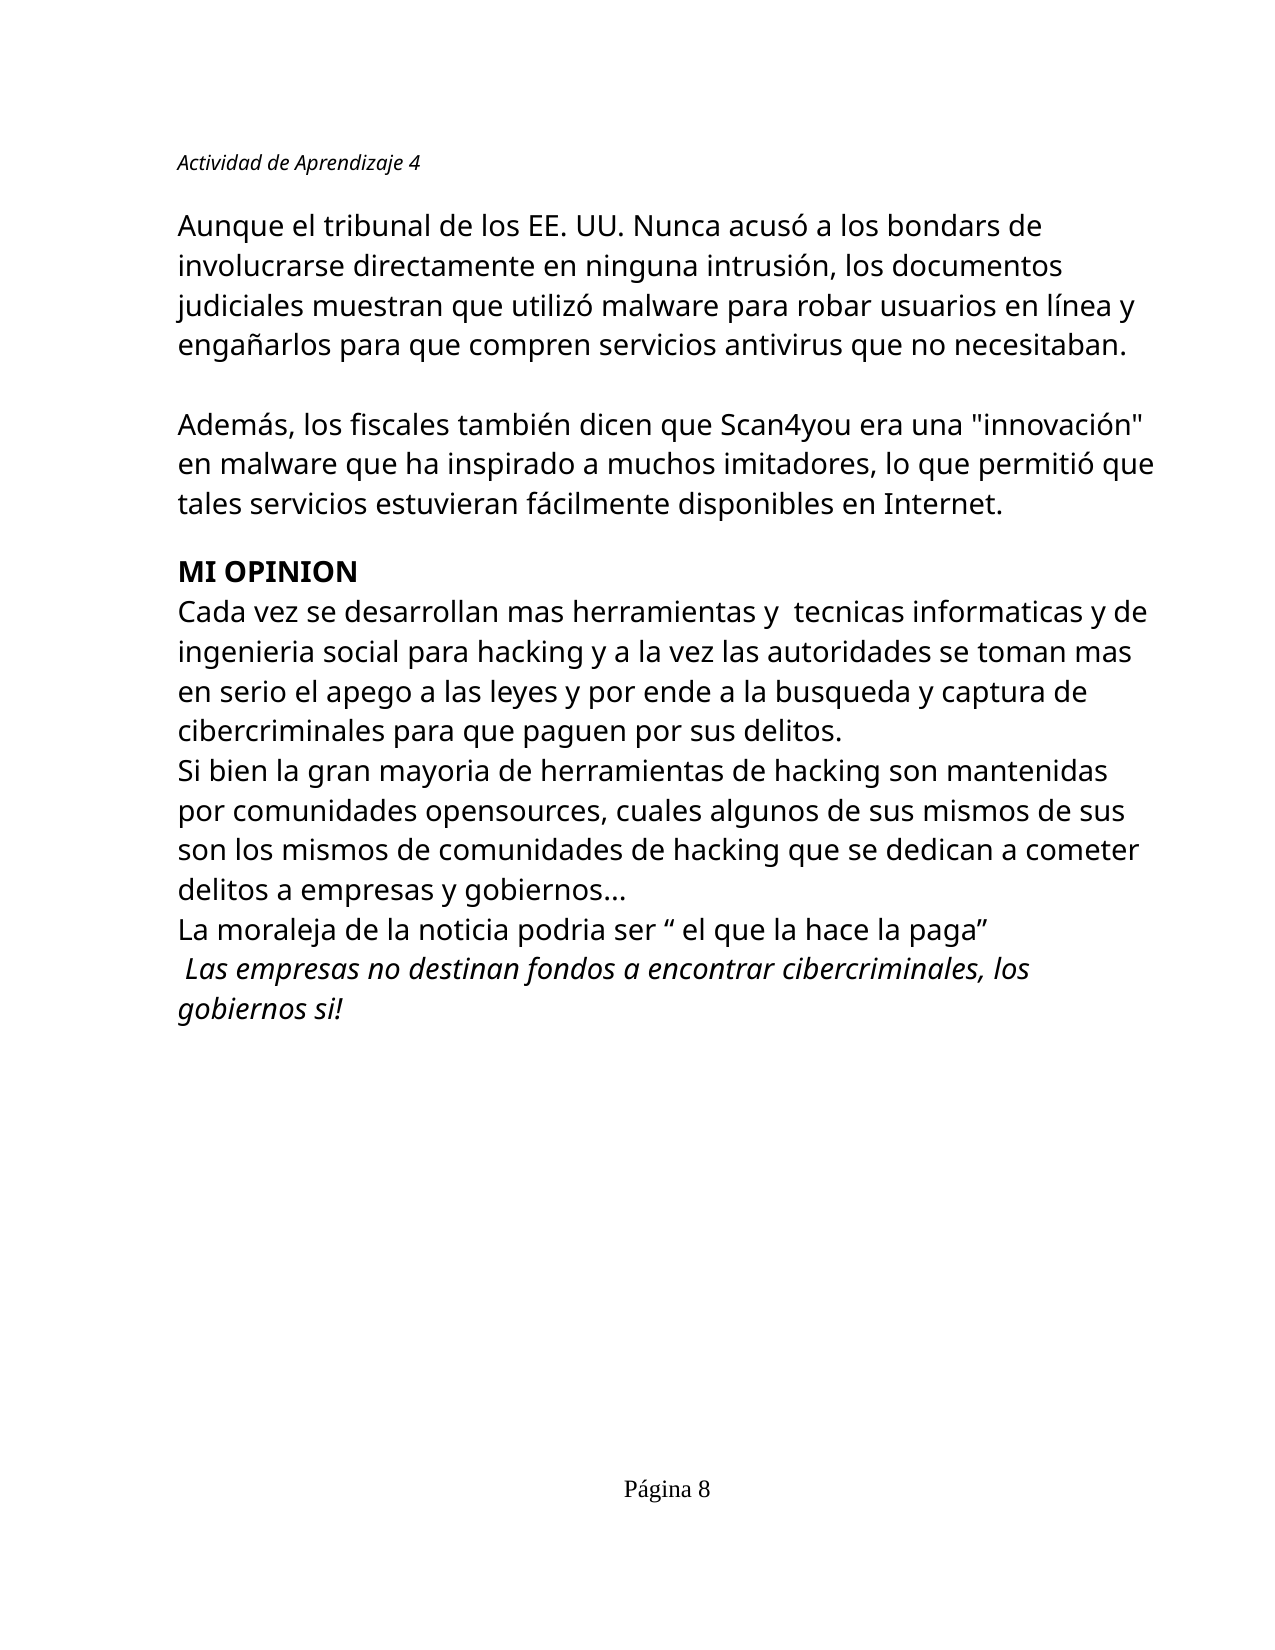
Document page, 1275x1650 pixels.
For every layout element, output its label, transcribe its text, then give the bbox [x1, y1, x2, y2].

text Cada vez se desarrollan mas herramientas y tecnicas informaticas y de ingenieria social para hacking y a la vez las autoridades se toman mas en serio el apego a las leyes y por ende a la busqueda y captura de cibercriminales para que paguen por sus delitos. [177, 591, 1157, 750]
text Aunque el tribunal de los EE. UU. Nunca acusó a los bondars de involucrarse directamente en ninguna intrusión, los documentos judiciales muestran que utilizó malware para robar usuarios en línea y engañarlos para que compren servicios antivirus que no necesitaban. Además, los fiscales también dicen que Scan4you era una "innovación" en malware que ha inspirado a muchos imitadores, lo que permitió que tales servicios estuvieran fácilmente disponibles en Internet. [177, 206, 1157, 523]
text Si bien la gran mayoria de herramientas de hacking son mantenidas por comunidades opensources, cuales algunos de sus mismos de sus son los mismos de comunidades de hacking que se dedican a cometer delitos a empresas y gobiernos... [177, 750, 1157, 909]
text La moraleja de la noticia podria ser “ el que la hace la paga” Las empresas no destinan fondos a encontrar cibercriminales, los gobiernos si! [177, 909, 1157, 1028]
text MI OPINION [177, 552, 1157, 591]
